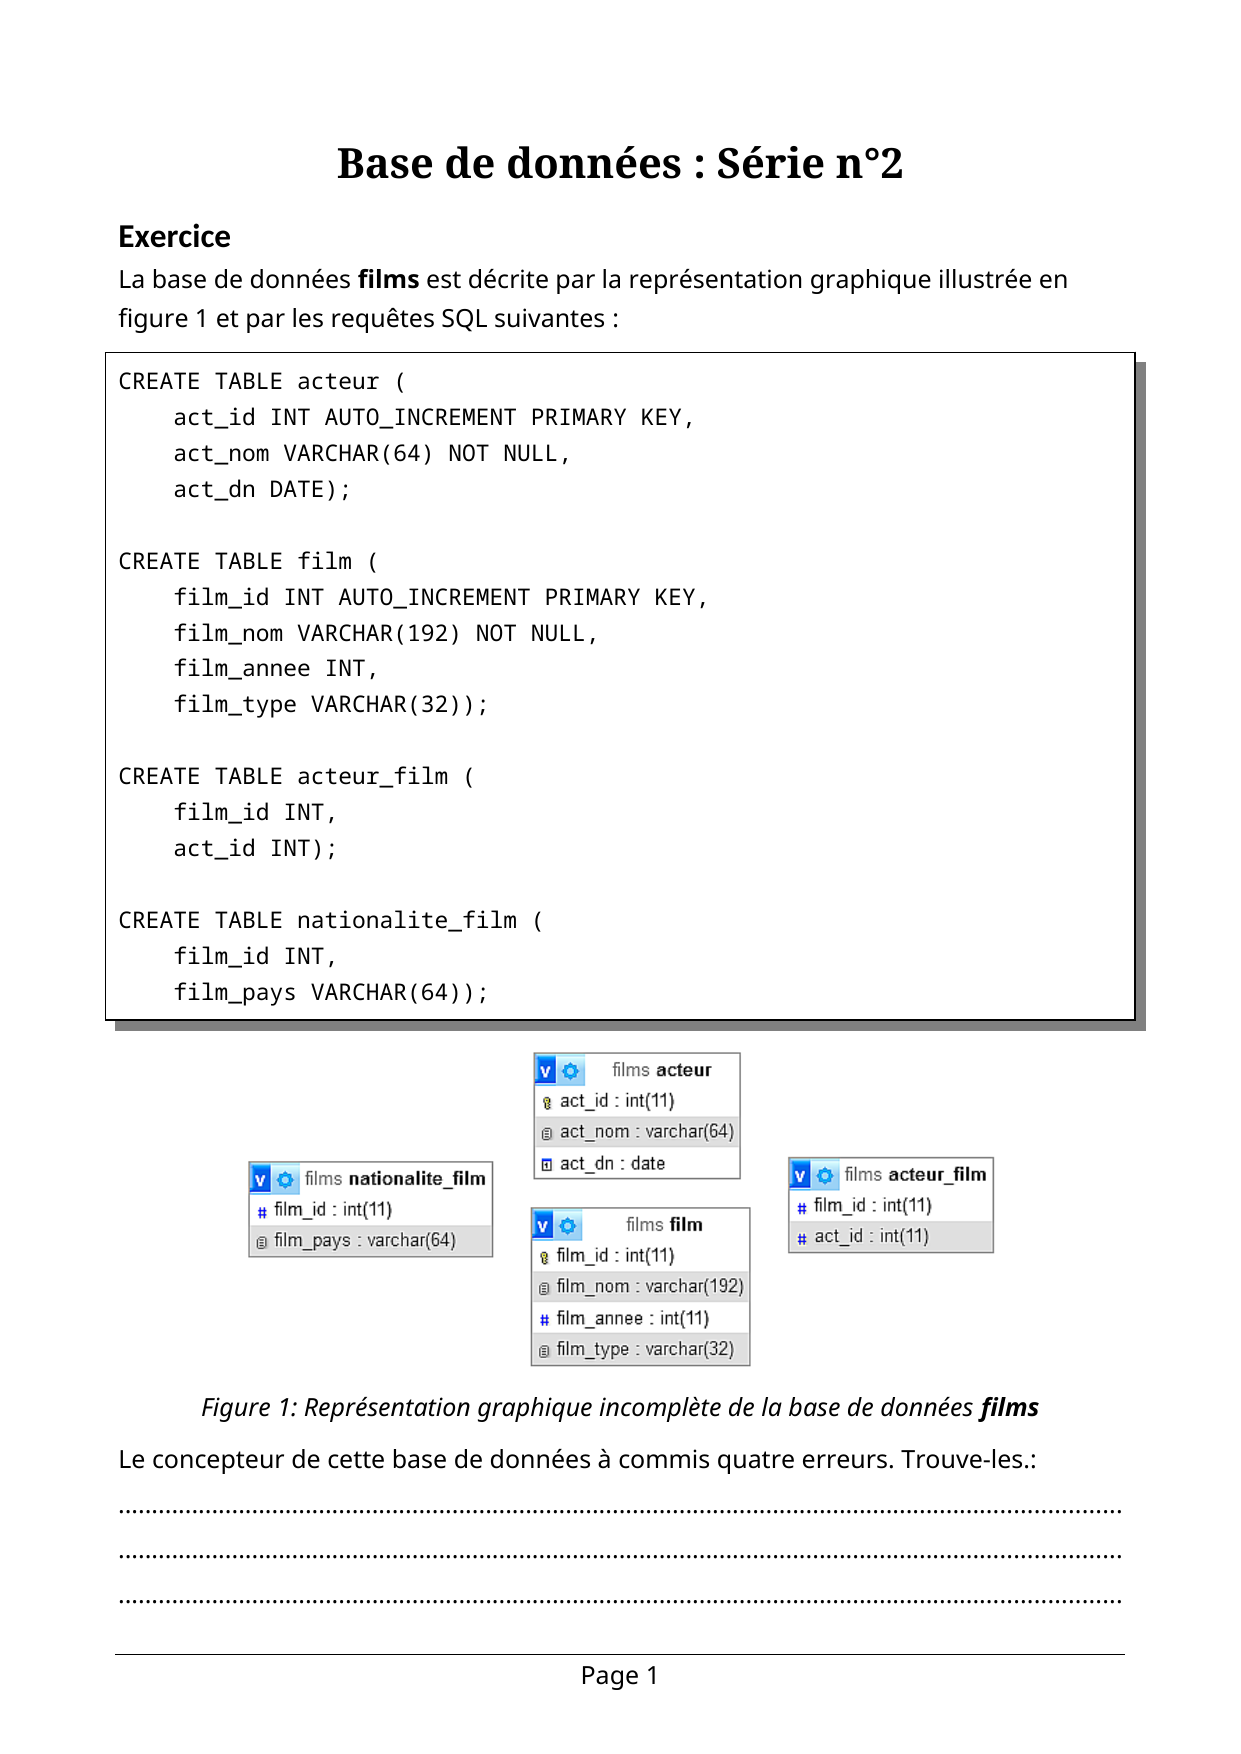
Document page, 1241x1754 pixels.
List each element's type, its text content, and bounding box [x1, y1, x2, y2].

text CREATE TABLE acteur ( [106, 353, 1134, 387]
text film_annee INT, [106, 639, 1134, 675]
text film_id INT, [106, 783, 1134, 819]
text CREATE TABLE acteur_film ( [106, 747, 1134, 783]
subtitle Exercice [118, 215, 1122, 256]
text CREATE TABLE film ( [106, 531, 1134, 567]
text act_id INT); [106, 819, 1134, 863]
text Le concepteur de cette base de données à commis quatre erreurs. Trouve-les.: [118, 1441, 1122, 1475]
text La base de données films est décrite par la représentation graphique illustrée en figure 1 et par les requêtes SQL suivantes : [118, 261, 1122, 335]
text act_dn DATE); [106, 459, 1134, 504]
text film_pays VARCHAR(64)); [106, 962, 1134, 1019]
text act_nom VARCHAR(64) NOT NULL, [106, 423, 1134, 459]
text CREATE TABLE nationalite_film ( [106, 891, 1134, 927]
text film_id INT, [106, 927, 1134, 962]
text act_id INT AUTO_INCREMENT PRIMARY KEY, [106, 387, 1134, 423]
text film_nom VARCHAR(192) NOT NULL, [106, 603, 1134, 639]
subtitle Base de données : Série n°2 [118, 134, 1122, 191]
text film_id INT AUTO_INCREMENT PRIMARY KEY, [106, 567, 1134, 603]
text film_type VARCHAR(32)); [106, 675, 1134, 719]
picture [243, 1047, 997, 1372]
text Figure 1: Représentation graphique incomplète de la base de données films [118, 1390, 1122, 1424]
